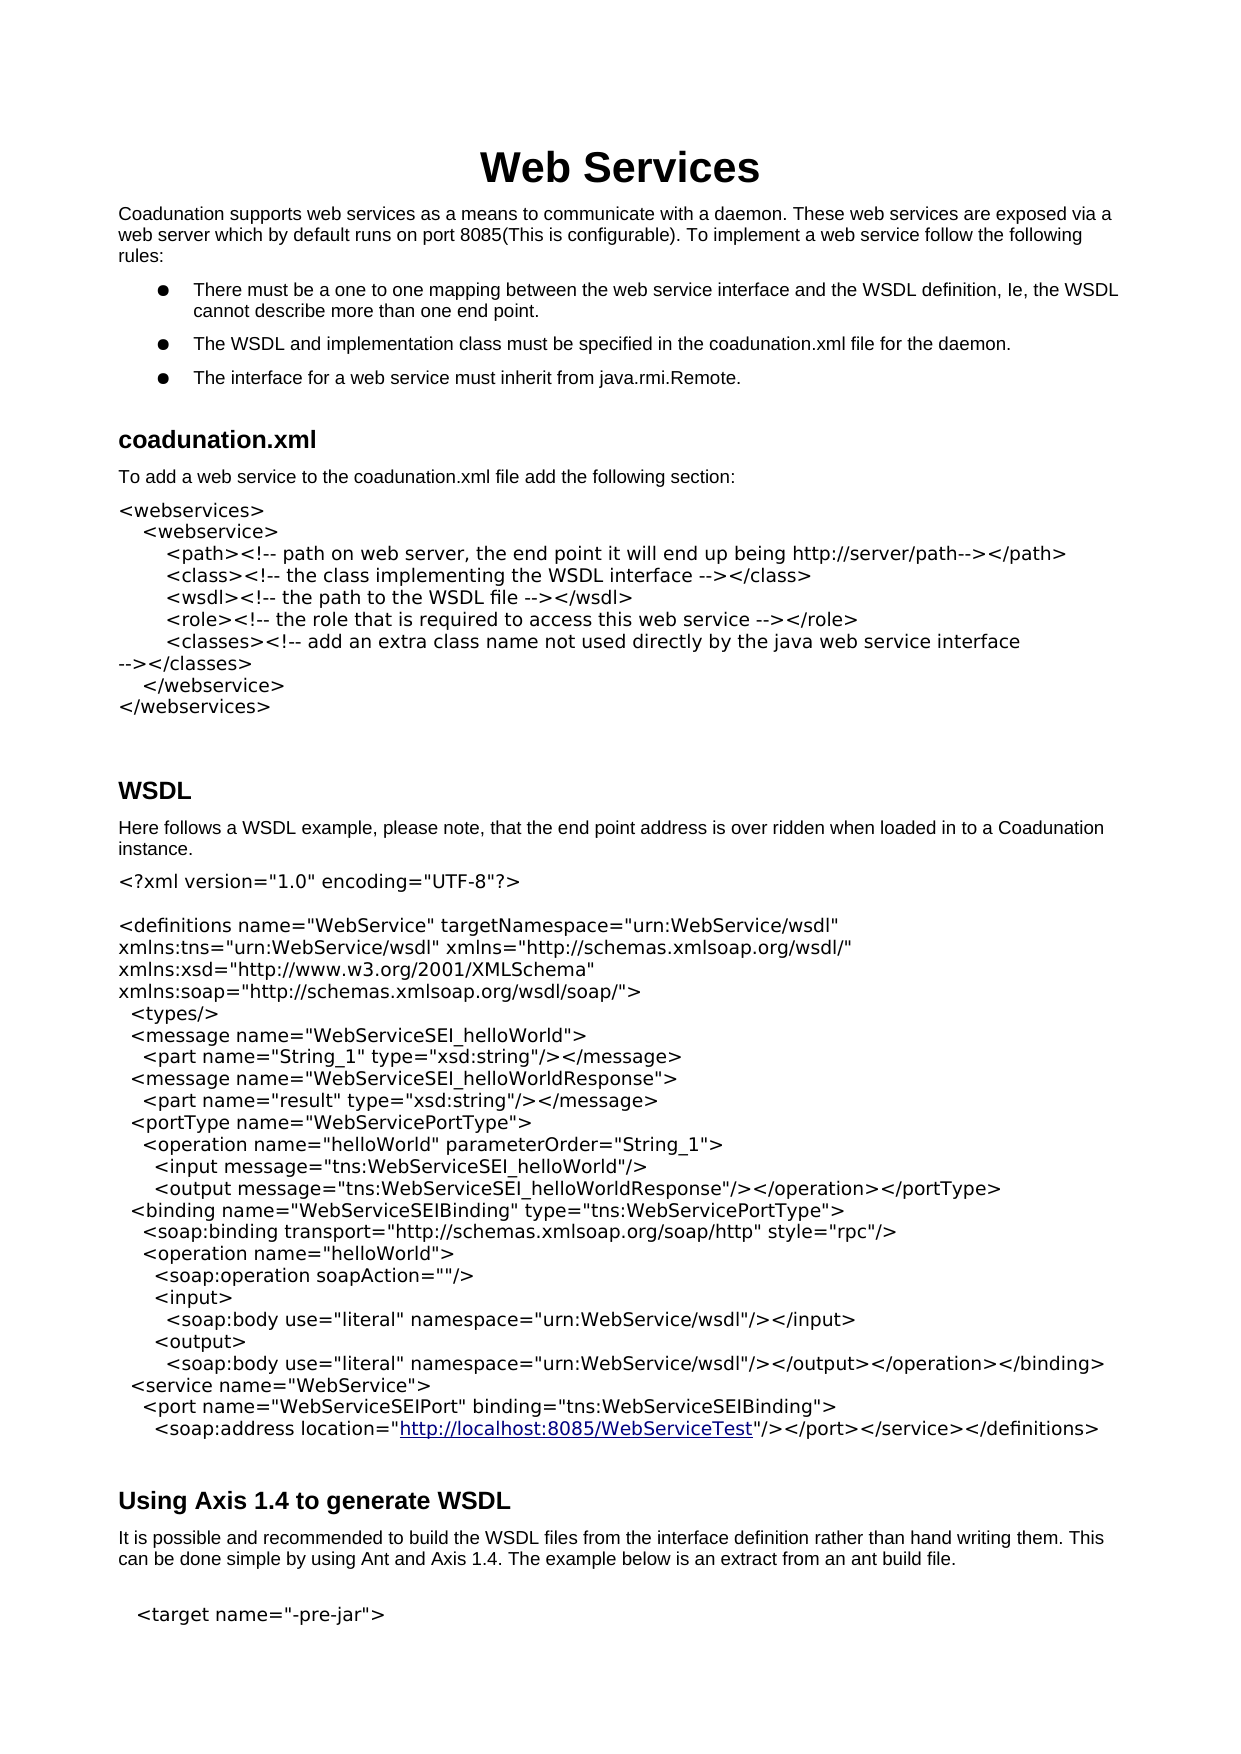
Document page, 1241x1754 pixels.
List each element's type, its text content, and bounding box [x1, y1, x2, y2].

text <class><!-- the class implementing the WSDL interface --></class> [118, 565, 1122, 587]
text To add a web service to the coadunation.xml file add the following section: [118, 466, 1122, 487]
text Here follows a WSDL example, please note, that the end point address is over ridden when loaded in to a Coadunation instance. [118, 817, 1122, 859]
text <message name="WebServiceSEI_helloWorldResponse"> [118, 1068, 1122, 1090]
subtitle Using Axis 1.4 to generate WSDL [118, 1487, 1122, 1515]
text </webservices> [118, 696, 1122, 718]
text <role><!-- the role that is required to access this web service --></role> [118, 609, 1122, 631]
subtitle coadunation.xml [118, 426, 1122, 454]
text <types/> [118, 1003, 1122, 1025]
text <soap:operation soapAction=""/> [118, 1265, 1122, 1287]
text <binding name="WebServiceSEIBinding" type="tns:WebServicePortType"> [118, 1200, 1122, 1222]
text <message name="WebServiceSEI_helloWorld"> [118, 1025, 1122, 1047]
text <soap:binding transport="http://schemas.xmlsoap.org/soap/http" style="rpc"/> [118, 1222, 1122, 1243]
text <output> [118, 1331, 1122, 1353]
text <soap:body use="literal" namespace="urn:WebService/wsdl"/></input> [118, 1309, 1122, 1331]
list The interface for a web service must inherit from java.rmi.Remote. [156, 367, 1122, 388]
text <port name="WebServiceSEIPort" binding="tns:WebServiceSEIBinding"> [118, 1397, 1122, 1418]
text <operation name="helloWorld" parameterOrder="String_1"> [118, 1134, 1122, 1156]
subtitle WSDL [118, 777, 1122, 805]
text <output message="tns:WebServiceSEI_helloWorldResponse"/></operation></portType> [118, 1178, 1122, 1200]
text <path><!-- path on web server, the end point it will end up being http://server/path--></path> [118, 543, 1122, 565]
list There must be a one to one mapping between the web service interface and the WSDL definition, Ie, the WSDL cannot describe more than one end point. [156, 279, 1122, 321]
subtitle Web Services [118, 143, 1122, 191]
text <?xml version="1.0" encoding="UTF-8"?> [118, 872, 1122, 893]
text <webservices> [118, 499, 1122, 521]
text <soap:body use="literal" namespace="urn:WebService/wsdl"/></output></operation></binding> [118, 1353, 1122, 1375]
text <part name="String_1" type="xsd:string"/></message> [118, 1047, 1122, 1068]
text <input message="tns:WebServiceSEI_helloWorld"/> [118, 1156, 1122, 1178]
text <classes><!-- add an extra class name not used directly by the java web service interface --></classes> [118, 631, 1122, 674]
text <input> [118, 1287, 1122, 1309]
text </webservice> [118, 674, 1122, 696]
list The WSDL and implementation class must be specified in the coadunation.xml file for the daemon. [156, 334, 1122, 355]
text <target name="-pre-jar"> [118, 1604, 1122, 1626]
text <wsdl><!-- the path to the WSDL file --></wsdl> [118, 587, 1122, 609]
text <service name="WebService"> [118, 1375, 1122, 1397]
text <operation name="helloWorld"> [118, 1243, 1122, 1265]
text <soap:address location="http://localhost:8085/WebServiceTest"/></port></service></definitions> [118, 1418, 1122, 1440]
text <webservice> [118, 521, 1122, 543]
text <part name="result" type="xsd:string"/></message> [118, 1090, 1122, 1112]
text Coadunation supports web services as a means to communicate with a daemon. These web services are exposed via a web server which by default runs on port 8085(This is configurable). To implement a web service follow the following rules: [118, 204, 1122, 267]
text It is possible and recommended to build the WSDL files from the interface definition rather than hand writing them. This can be done simple by using Ant and Axis 1.4. The example below is an extract from an ant build file. [118, 1528, 1122, 1569]
text <portType name="WebServicePortType"> [118, 1112, 1122, 1134]
text <definitions name="WebService" targetNamespace="urn:WebService/wsdl" xmlns:tns="urn:WebService/wsdl" xmlns="http://schemas.xmlsoap.org/wsdl/" xmlns:xsd="http://www.w3.org/2001/XMLSchema" xmlns:soap="http://schemas.xmlsoap.org/wsdl/soap/"> [118, 915, 1122, 1003]
